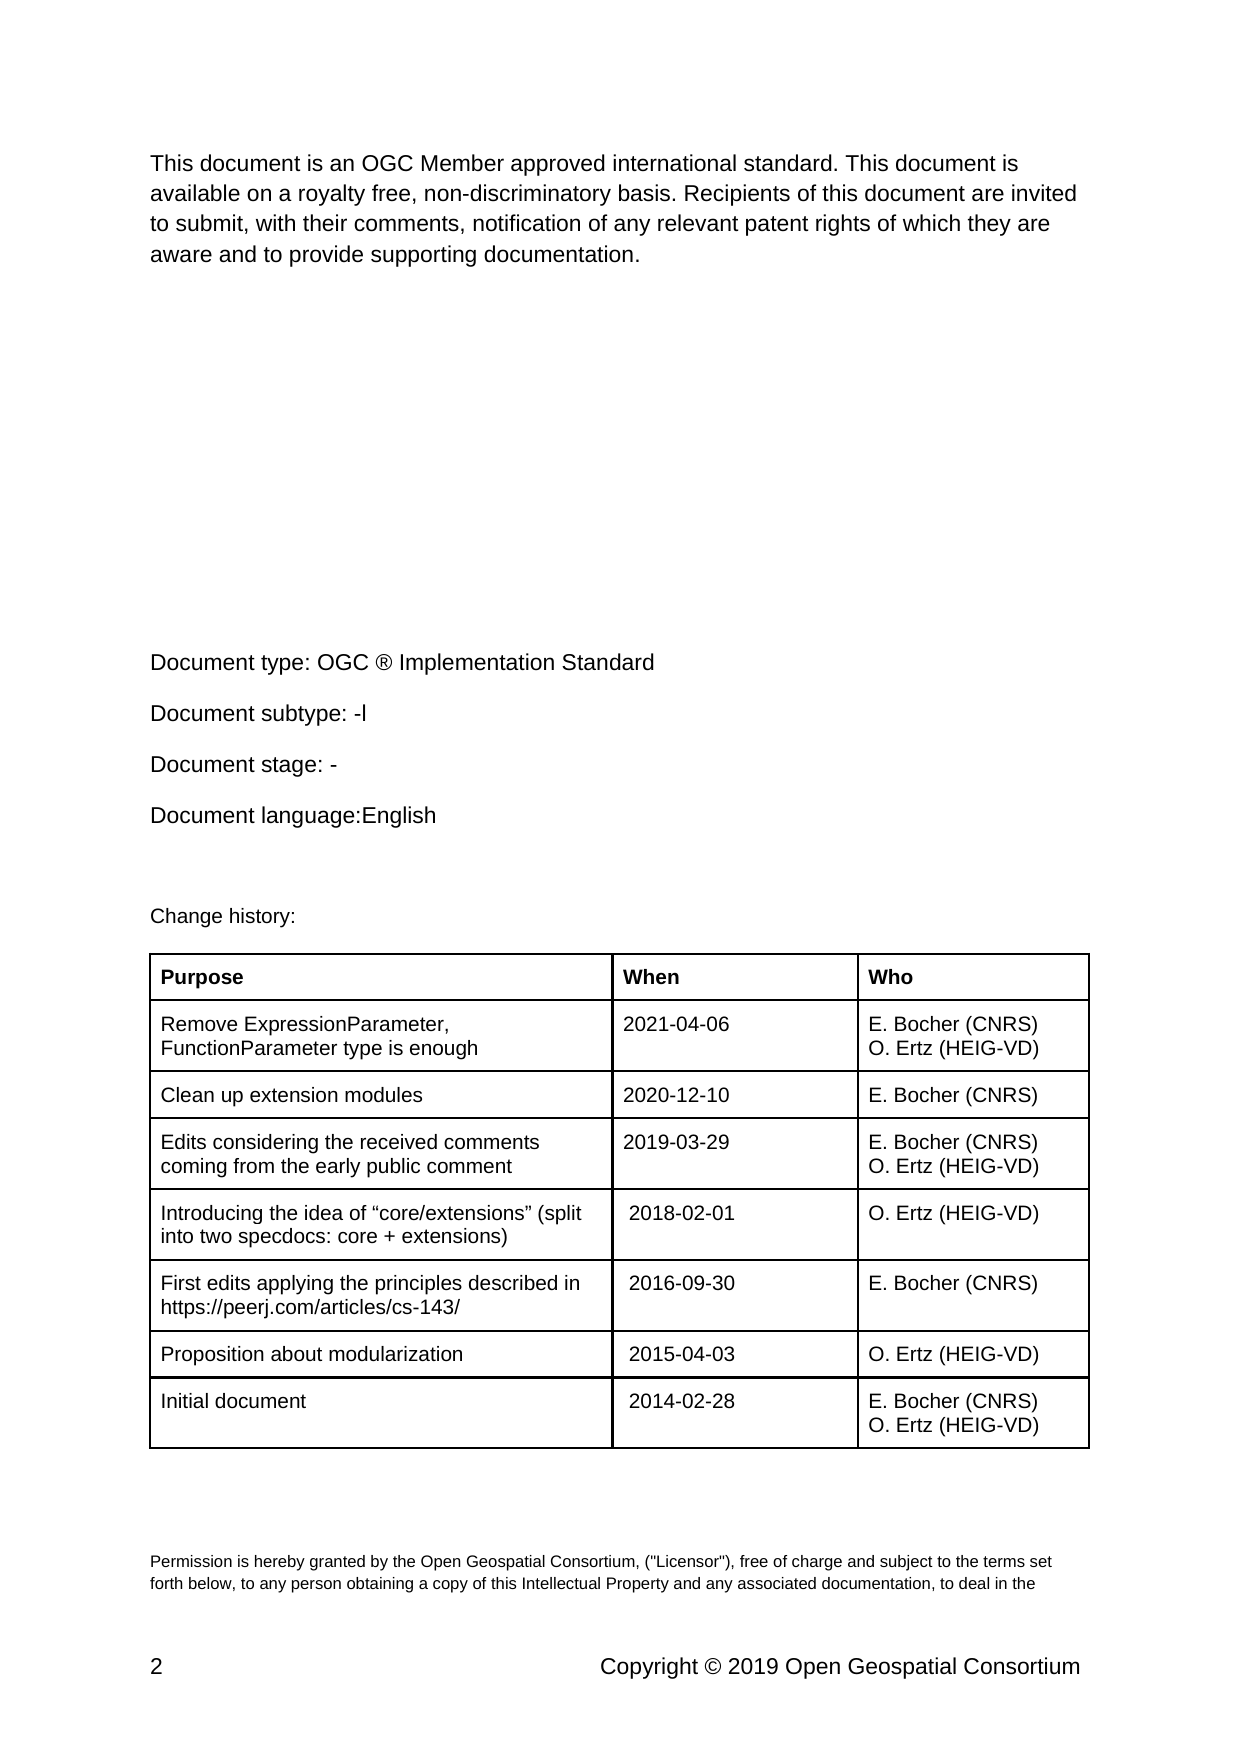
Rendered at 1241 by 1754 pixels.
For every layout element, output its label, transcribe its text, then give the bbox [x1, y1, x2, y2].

table_cell Clean up extension modules [151, 1072, 611, 1117]
text This document is an OGC Member approved international standard. This document is available on a royalty free, non-discriminatory basis. Recipients of this document are invited to submit, with their comments, notification of any relevant patent rights of which they are aware and to provide supporting documentation. [150, 150, 1090, 267]
table_cell E. Bocher (CNRS) [859, 1072, 1088, 1117]
text Document subtype: -l [150, 700, 1090, 726]
table_cell Introducing the idea of “core/extensions” (split into two specdocs: core + extensions) [151, 1190, 611, 1259]
text Document stage: - [150, 751, 1090, 777]
table_cell Edits considering the received comments coming from the early public comment [151, 1119, 611, 1188]
table_cell O. Ertz (HEIG-VD) [859, 1190, 1088, 1259]
table_header Who [859, 955, 1088, 999]
table_cell E. Bocher (CNRS) O. Ertz (HEIG-VD) [859, 1001, 1088, 1070]
table_cell 2018-02-01 [614, 1190, 857, 1259]
text Permission is hereby granted by the Open Geospatial Consortium, ("Licensor"), free of charge and subject to the terms set forth below, to any person obtaining a copy of this Intellectual Property and any associated documentation, to deal in the [150, 1551, 1090, 1593]
table_cell E. Bocher (CNRS) O. Ertz (HEIG-VD) [859, 1379, 1088, 1447]
table_cell Proposition about modularization [151, 1332, 611, 1376]
table_cell E. Bocher (CNRS) O. Ertz (HEIG-VD) [859, 1119, 1088, 1188]
table_cell First edits applying the principles described in https://peerj.com/articles/cs-143/ [151, 1261, 611, 1329]
table_cell Remove ExpressionParameter, FunctionParameter type is enough [151, 1001, 611, 1070]
table_cell E. Bocher (CNRS) [859, 1261, 1088, 1329]
table_cell 2019-03-29 [614, 1119, 857, 1188]
table_cell 2015-04-03 [614, 1332, 857, 1376]
table_header Purpose [151, 955, 611, 999]
text Change history: [150, 904, 1090, 928]
table_cell O. Ertz (HEIG-VD) [859, 1332, 1088, 1376]
table_cell 2020-12-10 [614, 1072, 857, 1117]
text Document type: OGC ® Implementation Standard [150, 649, 1090, 675]
table_header When [614, 955, 857, 999]
table_cell 2021-04-06 [614, 1001, 857, 1070]
table_cell 2014-02-28 [614, 1379, 857, 1447]
text Document language:English [150, 802, 1090, 828]
table_cell 2016-09-30 [614, 1261, 857, 1329]
table_cell Initial document [151, 1379, 611, 1447]
